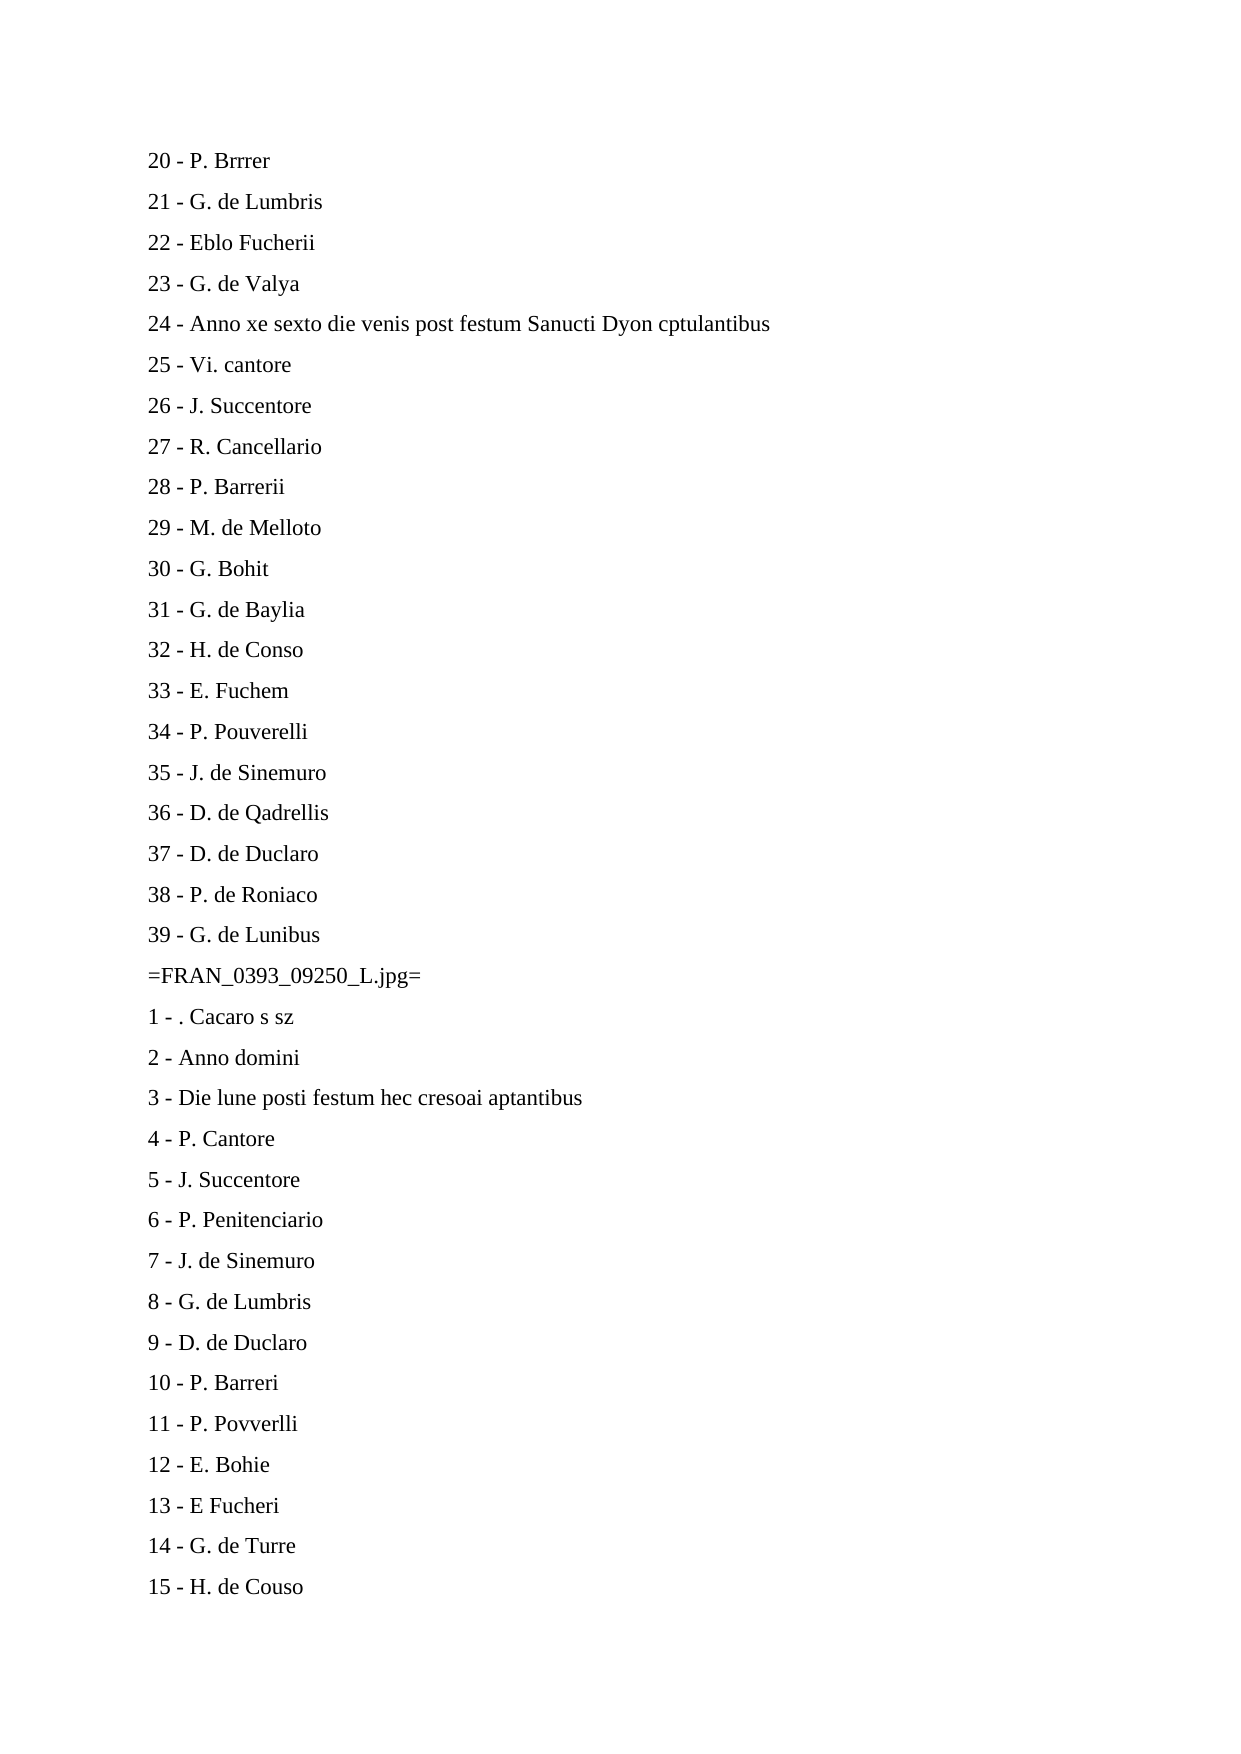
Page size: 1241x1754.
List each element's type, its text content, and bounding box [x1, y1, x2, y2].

text 22 - Eblo Fucherii [148, 229, 1093, 255]
text 13 - E Fucheri [148, 1492, 1093, 1518]
text 35 - J. de Sinemuro [148, 758, 1093, 785]
text 23 - G. de Valya [148, 270, 1093, 296]
text 31 - G. de Baylia [148, 596, 1093, 622]
text 1 - . Cacaro s sz [148, 1003, 1093, 1029]
text 30 - G. Bohit [148, 555, 1093, 581]
text 34 - P. Pouverelli [148, 718, 1093, 744]
text 26 - J. Succentore [148, 392, 1093, 418]
text 10 - P. Barreri [148, 1369, 1093, 1396]
text 20 - P. Brrrer [148, 148, 1093, 174]
text 29 - M. de Melloto [148, 514, 1093, 541]
text 12 - E. Bohie [148, 1451, 1093, 1477]
text 39 - G. de Lunibus [148, 921, 1093, 948]
text 4 - P. Cantore [148, 1125, 1093, 1151]
text 3 - Die lune posti festum hec cresoai aptantibus [148, 1084, 1093, 1111]
text 25 - Vi. cantore [148, 351, 1093, 378]
text =FRAN_0393_09250_L.jpg= [148, 962, 1093, 988]
text 2 - Anno domini [148, 1044, 1093, 1070]
text 38 - P. de Roniaco [148, 881, 1093, 907]
text 8 - G. de Lumbris [148, 1288, 1093, 1314]
text 28 - P. Barrerii [148, 473, 1093, 500]
text 15 - H. de Couso [148, 1573, 1093, 1599]
text 11 - P. Povverlli [148, 1410, 1093, 1437]
text 6 - P. Penitenciario [148, 1207, 1093, 1233]
text 7 - J. de Sinemuro [148, 1247, 1093, 1274]
text 24 - Anno xe sexto die venis post festum Sanucti Dyon cptulantibus [148, 311, 1093, 337]
text 27 - R. Cancellario [148, 433, 1093, 459]
text 14 - G. de Turre [148, 1532, 1093, 1559]
text 5 - J. Succentore [148, 1166, 1093, 1192]
text 21 - G. de Lumbris [148, 188, 1093, 215]
text 9 - D. de Duclaro [148, 1329, 1093, 1355]
text 32 - H. de Conso [148, 636, 1093, 663]
text 37 - D. de Duclaro [148, 840, 1093, 866]
text 36 - D. de Qadrellis [148, 799, 1093, 826]
text 33 - E. Fuchem [148, 677, 1093, 703]
